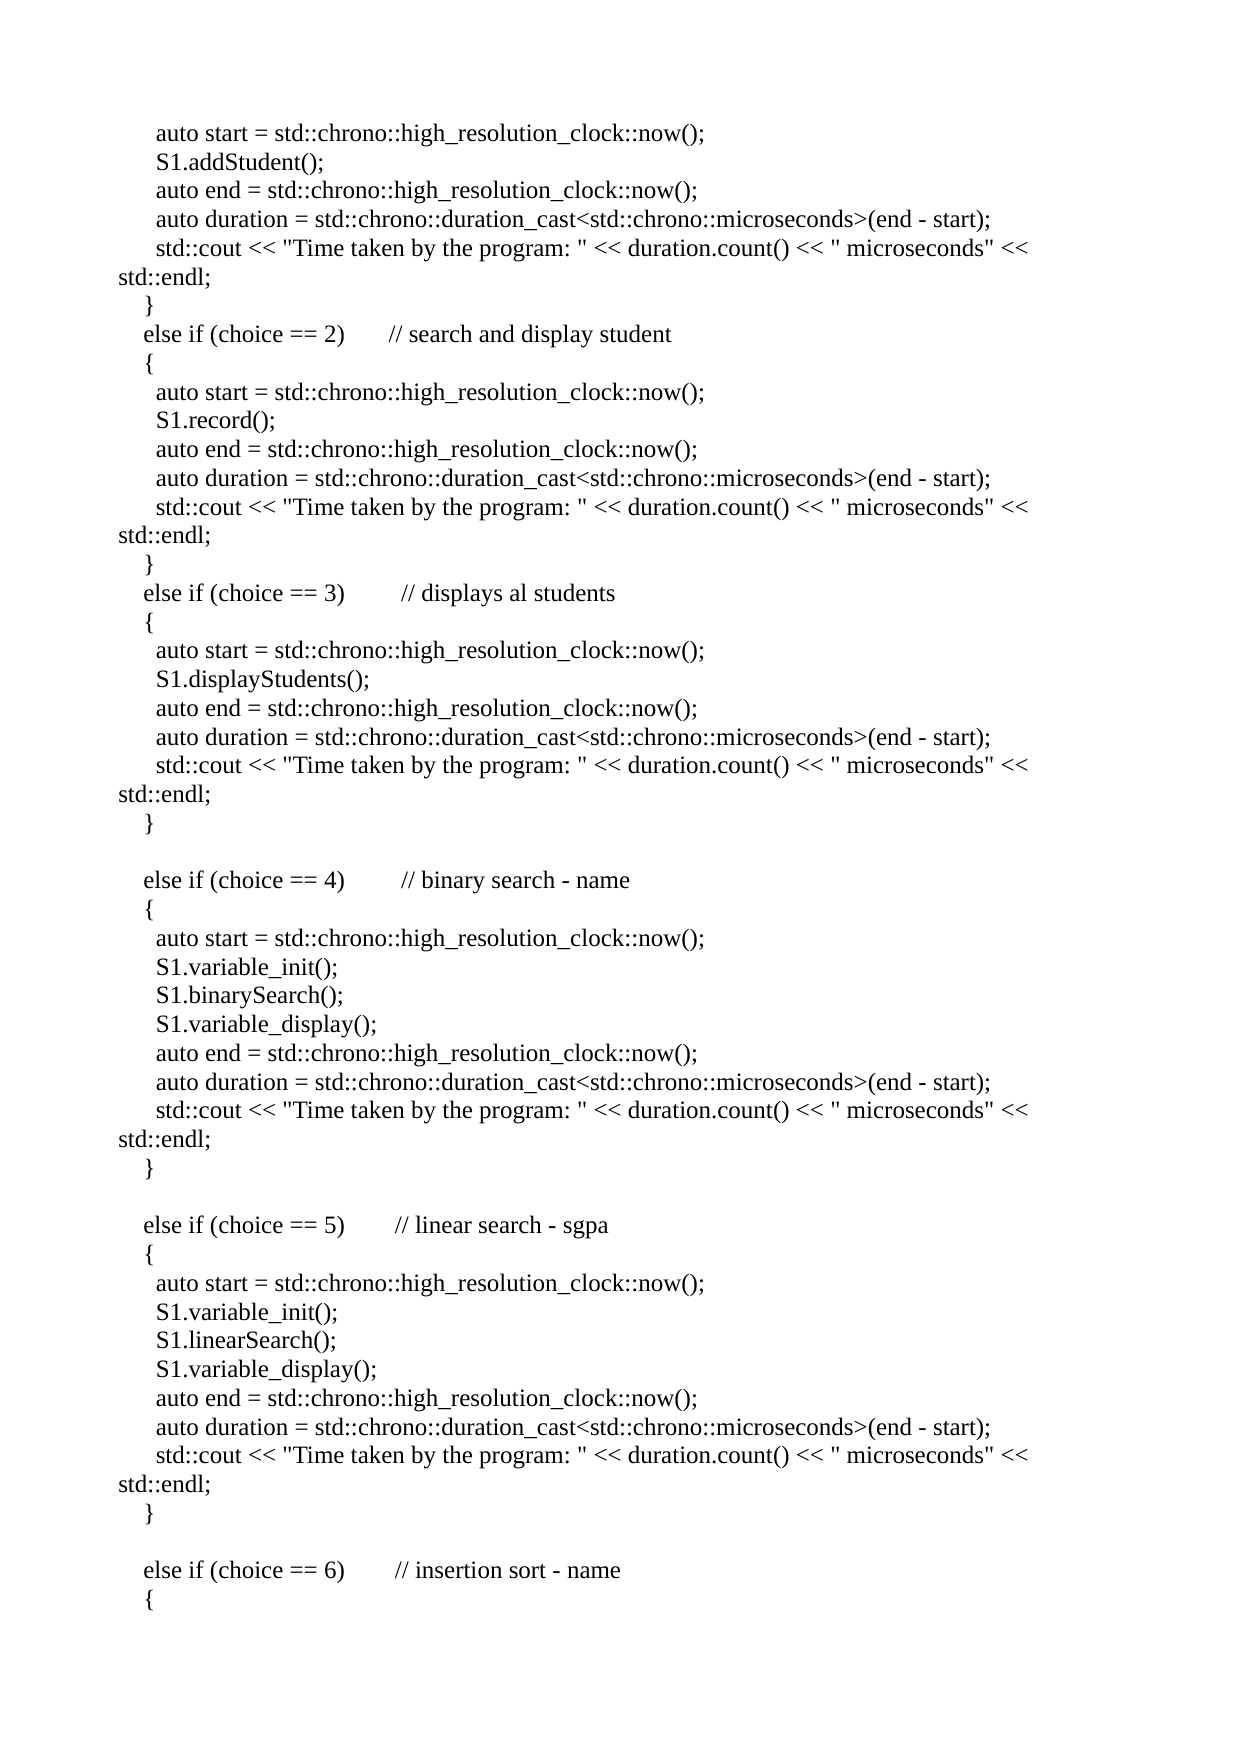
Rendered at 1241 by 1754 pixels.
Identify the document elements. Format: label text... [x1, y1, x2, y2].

text else if (choice == 5) // linear search - sgpa [118, 1211, 1122, 1239]
text std::cout << "Time taken by the program: " << duration.count() << " microseconds" << std::endl; [118, 751, 1122, 808]
text S1.record(); [118, 406, 1122, 434]
text } [118, 291, 1122, 319]
text auto end = std::chrono::high_resolution_clock::now(); [118, 434, 1122, 463]
text } [118, 808, 1122, 837]
text } [118, 549, 1122, 578]
text S1.variable_display(); [118, 1354, 1122, 1383]
text } [118, 1498, 1122, 1527]
text auto end = std::chrono::high_resolution_clock::now(); [118, 693, 1122, 722]
text else if (choice == 6) // insertion sort - name [118, 1556, 1122, 1584]
text auto duration = std::chrono::duration_cast<std::chrono::microseconds>(end - start); [118, 722, 1122, 751]
text auto end = std::chrono::high_resolution_clock::now(); [118, 1038, 1122, 1067]
text S1.displayStudents(); [118, 664, 1122, 693]
text auto start = std::chrono::high_resolution_clock::now(); [118, 1268, 1122, 1297]
text std::cout << "Time taken by the program: " << duration.count() << " microseconds" << std::endl; [118, 1441, 1122, 1498]
text S1.variable_init(); [118, 1297, 1122, 1326]
text S1.linearSearch(); [118, 1326, 1122, 1354]
text auto end = std::chrono::high_resolution_clock::now(); [118, 1383, 1122, 1412]
text auto end = std::chrono::high_resolution_clock::now(); [118, 176, 1122, 204]
text { [118, 894, 1122, 923]
text S1.addStudent(); [118, 147, 1122, 176]
text auto duration = std::chrono::duration_cast<std::chrono::microseconds>(end - start); [118, 1067, 1122, 1096]
text auto start = std::chrono::high_resolution_clock::now(); [118, 636, 1122, 664]
text S1.variable_init(); [118, 952, 1122, 981]
text auto start = std::chrono::high_resolution_clock::now(); [118, 118, 1122, 147]
text std::cout << "Time taken by the program: " << duration.count() << " microseconds" << std::endl; [118, 1096, 1122, 1153]
text auto start = std::chrono::high_resolution_clock::now(); [118, 377, 1122, 406]
text S1.variable_display(); [118, 1009, 1122, 1038]
text std::cout << "Time taken by the program: " << duration.count() << " microseconds" << std::endl; [118, 492, 1122, 549]
text S1.binarySearch(); [118, 981, 1122, 1009]
text else if (choice == 3) // displays al students [118, 578, 1122, 607]
text else if (choice == 4) // binary search - name [118, 866, 1122, 894]
text auto start = std::chrono::high_resolution_clock::now(); [118, 923, 1122, 952]
text { [118, 607, 1122, 636]
text { [118, 1584, 1122, 1613]
text { [118, 1239, 1122, 1268]
text else if (choice == 2) // search and display student [118, 319, 1122, 348]
text auto duration = std::chrono::duration_cast<std::chrono::microseconds>(end - start); [118, 463, 1122, 492]
text std::cout << "Time taken by the program: " << duration.count() << " microseconds" << std::endl; [118, 233, 1122, 291]
text } [118, 1153, 1122, 1182]
text auto duration = std::chrono::duration_cast<std::chrono::microseconds>(end - start); [118, 1412, 1122, 1441]
text auto duration = std::chrono::duration_cast<std::chrono::microseconds>(end - start); [118, 204, 1122, 233]
text { [118, 348, 1122, 377]
